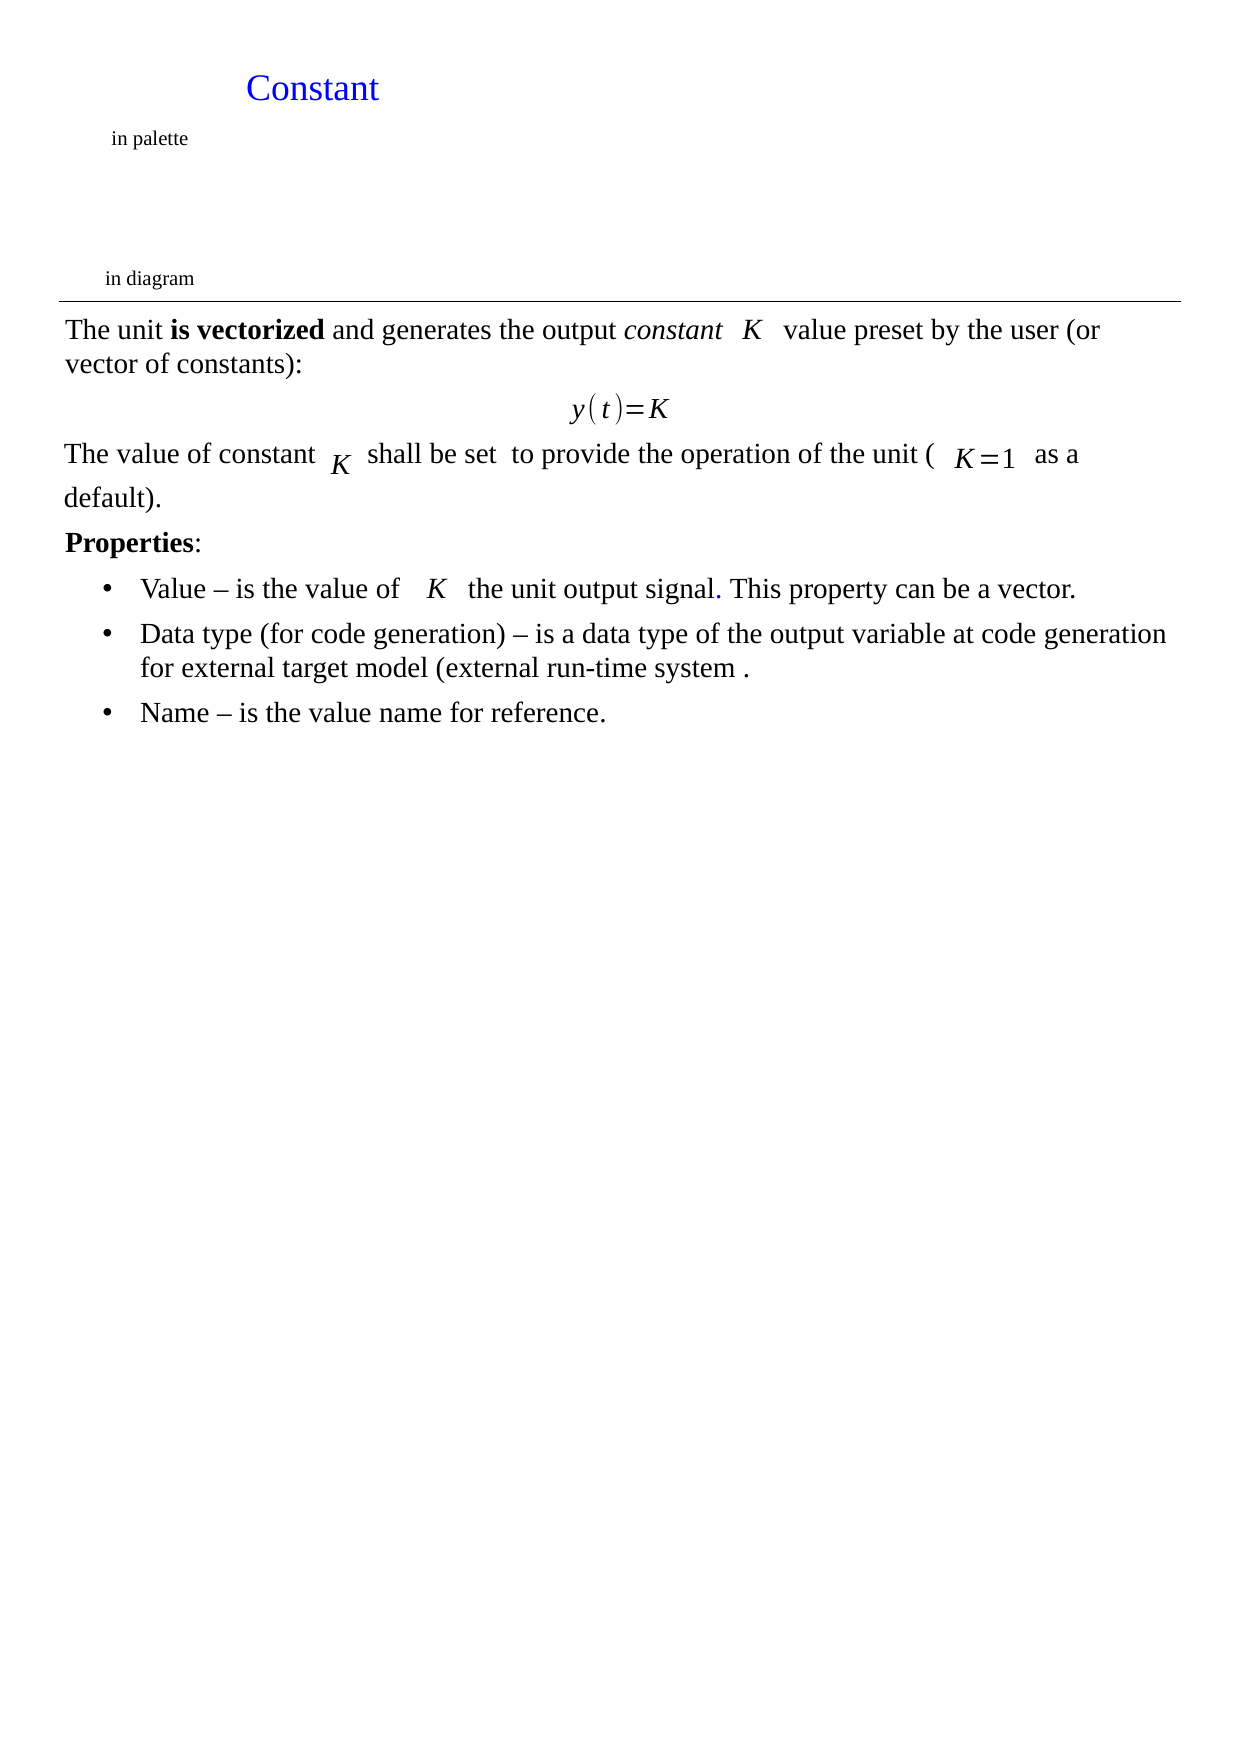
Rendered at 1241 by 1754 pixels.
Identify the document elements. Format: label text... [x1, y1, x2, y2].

table_cell in diagram [59, 261, 240, 301]
table_header Constant [240, 59, 1181, 114]
table_cell [240, 261, 1181, 301]
table_header [59, 59, 240, 114]
table_cell [240, 114, 1181, 171]
table_cell in palette [59, 114, 240, 171]
table_cell The unit is vectorized and generates the output constantvalue preset by the user (or vector of constants): The value of constant shall be set to provide the operation of the unit (as a default). Properties: Value – is the value of the unit output signal. This property can be a vector. Data type (for code generation) – is a data type of the output variable at code generation for external target model (external run-time system . Name – is the value name for reference. [59, 302, 1181, 741]
table_cell [240, 171, 1181, 261]
table_cell [59, 171, 240, 261]
